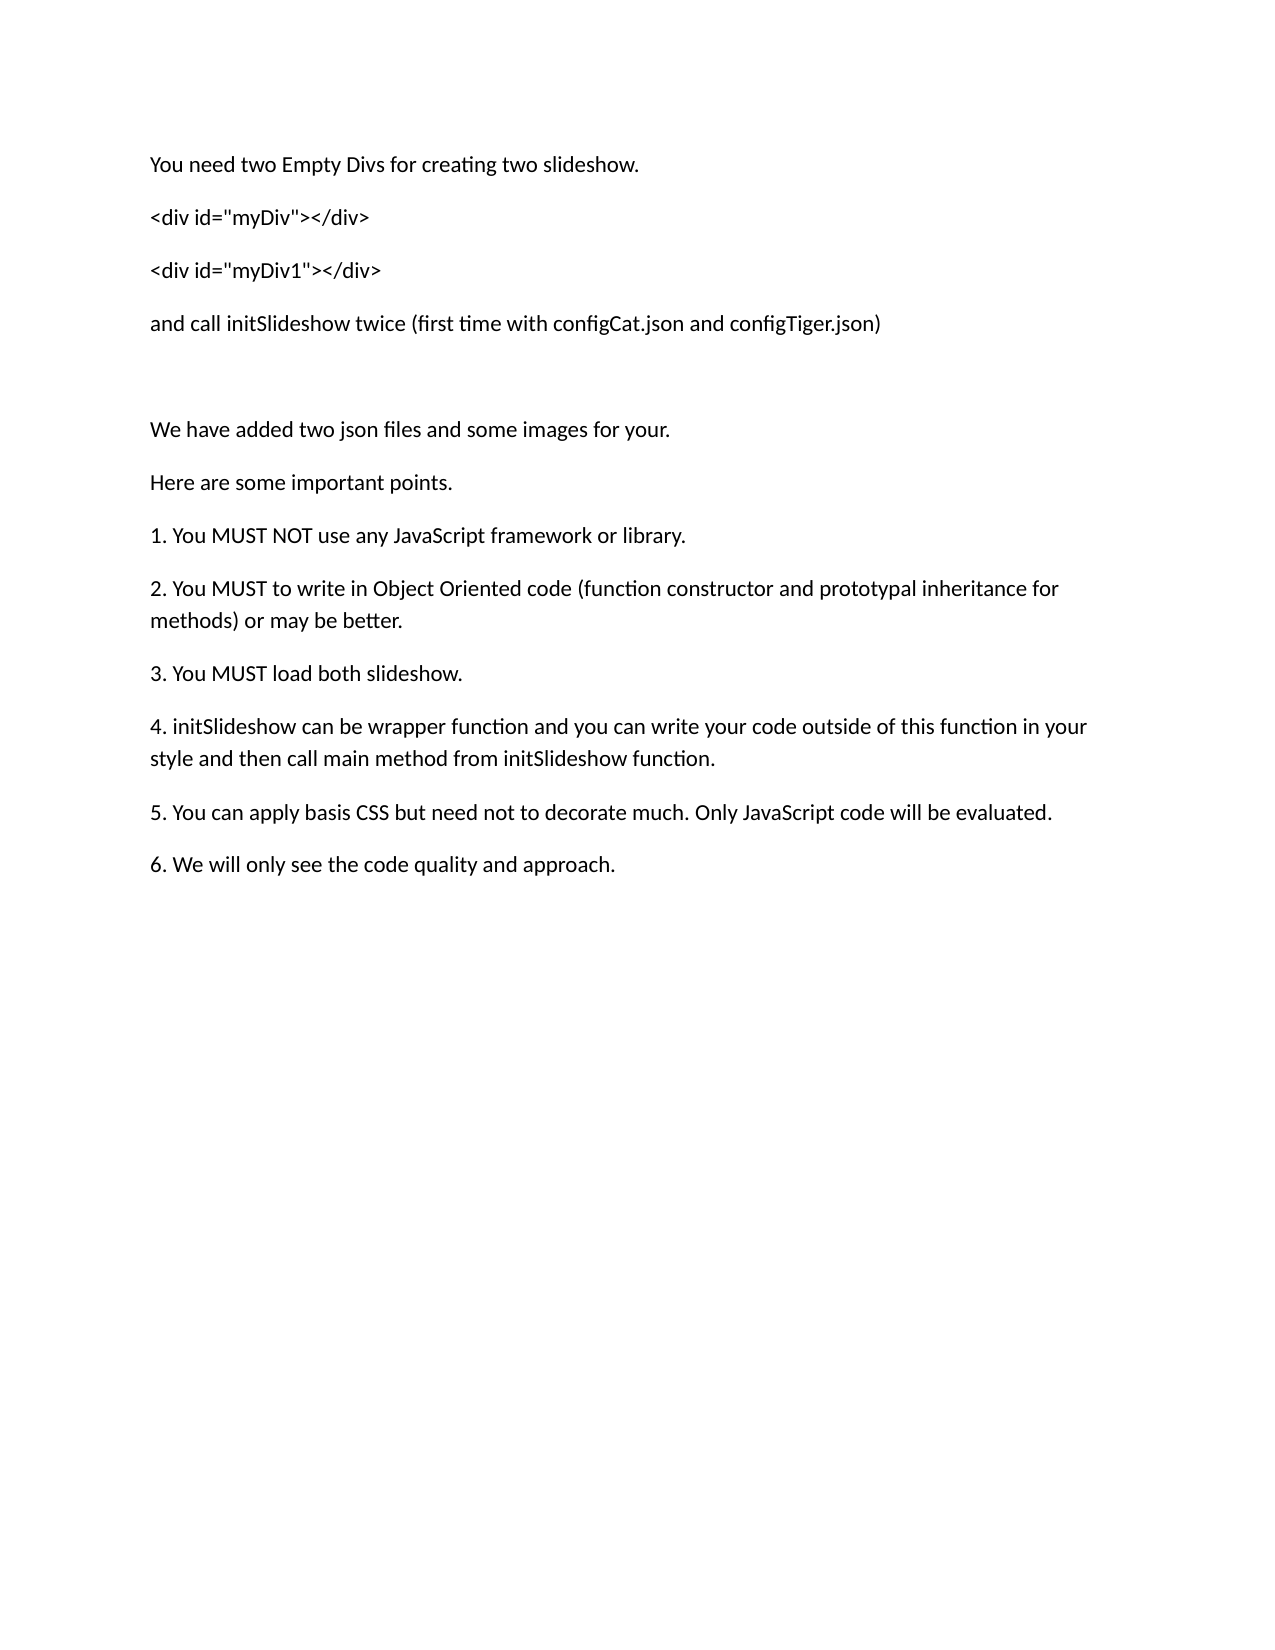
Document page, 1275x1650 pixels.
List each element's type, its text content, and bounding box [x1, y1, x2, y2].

text 4. initSlideshow can be wrapper function and you can write your code outside of this function in your style and then call main method from initSlideshow function. [150, 712, 1125, 773]
text 5. You can apply basis CSS but need not to decorate much. Only JavaScript code will be evaluated. [150, 798, 1125, 826]
text and call initSlideshow twice (first time with configCat.json and configTiger.json) [150, 309, 1125, 337]
text You need two Empty Divs for creating two slideshow. [150, 150, 1125, 178]
text Here are some important points. [150, 468, 1125, 496]
text <div id="myDiv"></div> [150, 203, 1125, 231]
text 3. You MUST load both slideshow. [150, 659, 1125, 687]
text We have added two json files and some images for your. [150, 415, 1125, 443]
text 6. We will only see the code quality and approach. [150, 851, 1125, 879]
text <div id="myDiv1"></div> [150, 256, 1125, 284]
text 1. You MUST NOT use any JavaScript framework or library. [150, 521, 1125, 549]
text 2. You MUST to write in Object Oriented code (function constructor and prototypal inheritance for methods) or may be better. [150, 574, 1125, 634]
